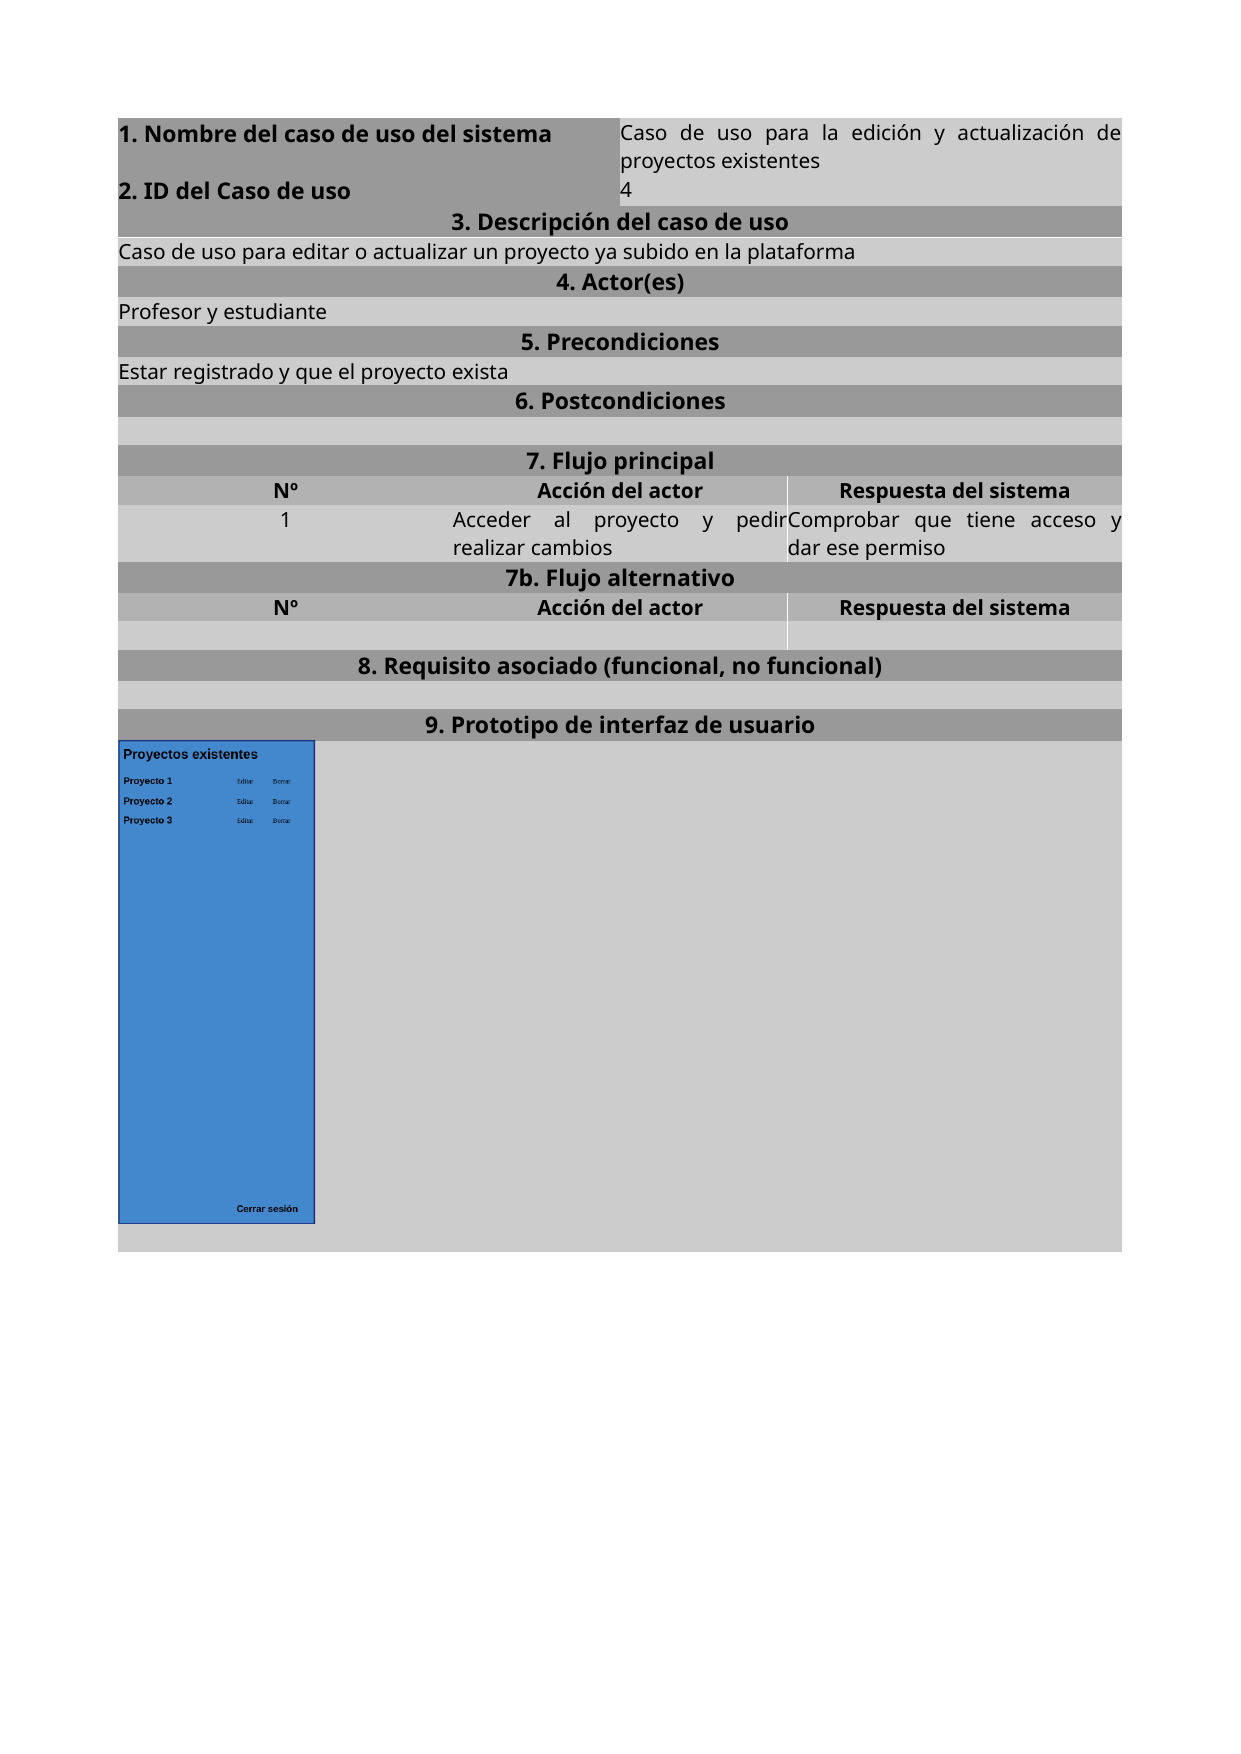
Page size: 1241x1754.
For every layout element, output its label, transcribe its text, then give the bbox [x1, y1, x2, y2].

table_cell Comprobar que tiene acceso y dar ese permiso [788, 505, 1122, 562]
table_cell Nº [118, 593, 453, 621]
table_cell [118, 417, 1122, 445]
table_cell 1 [118, 505, 453, 562]
table_cell 2. ID del Caso de uso [118, 175, 620, 206]
table_cell [788, 621, 1122, 650]
table_cell Profesor y estudiante [118, 297, 1122, 326]
table_cell [118, 681, 1122, 709]
table_cell 5. Precondiciones [118, 326, 1122, 357]
table_cell 7. Flujo principal [118, 445, 1122, 476]
table_cell 3. Descripción del caso de uso [118, 206, 1122, 237]
table_cell Acción del actor [453, 593, 787, 621]
picture [118, 740, 1123, 1224]
table_cell Acción del actor [453, 476, 787, 505]
table_cell Nº [118, 476, 453, 505]
table_cell [118, 1224, 1122, 1252]
table_cell Respuesta del sistema [788, 476, 1122, 505]
table_cell 4. Actor(es) [118, 266, 1122, 297]
table_cell Respuesta del sistema [788, 593, 1122, 621]
table_cell [118, 621, 453, 650]
table_cell Caso de uso para editar o actualizar un proyecto ya subido en la plataforma [118, 238, 1122, 266]
table_header 1. Nombre del caso de uso del sistema [118, 118, 620, 175]
table_cell 4 [620, 175, 1122, 206]
table_cell 6. Postcondiciones [118, 385, 1122, 417]
table_cell 8. Requisito asociado (funcional, no funcional) [118, 650, 1122, 681]
table_cell 7b. Flujo alternativo [118, 562, 1122, 593]
table_cell [453, 621, 787, 650]
table_cell Acceder al proyecto y pedir realizar cambios [453, 505, 787, 562]
table_cell Estar registrado y que el proyecto exista [118, 357, 1122, 385]
table_header Caso de uso para la edición y actualización de proyectos existentes [620, 118, 1122, 175]
table_cell 9. Prototipo de interfaz de usuario [118, 709, 1122, 740]
